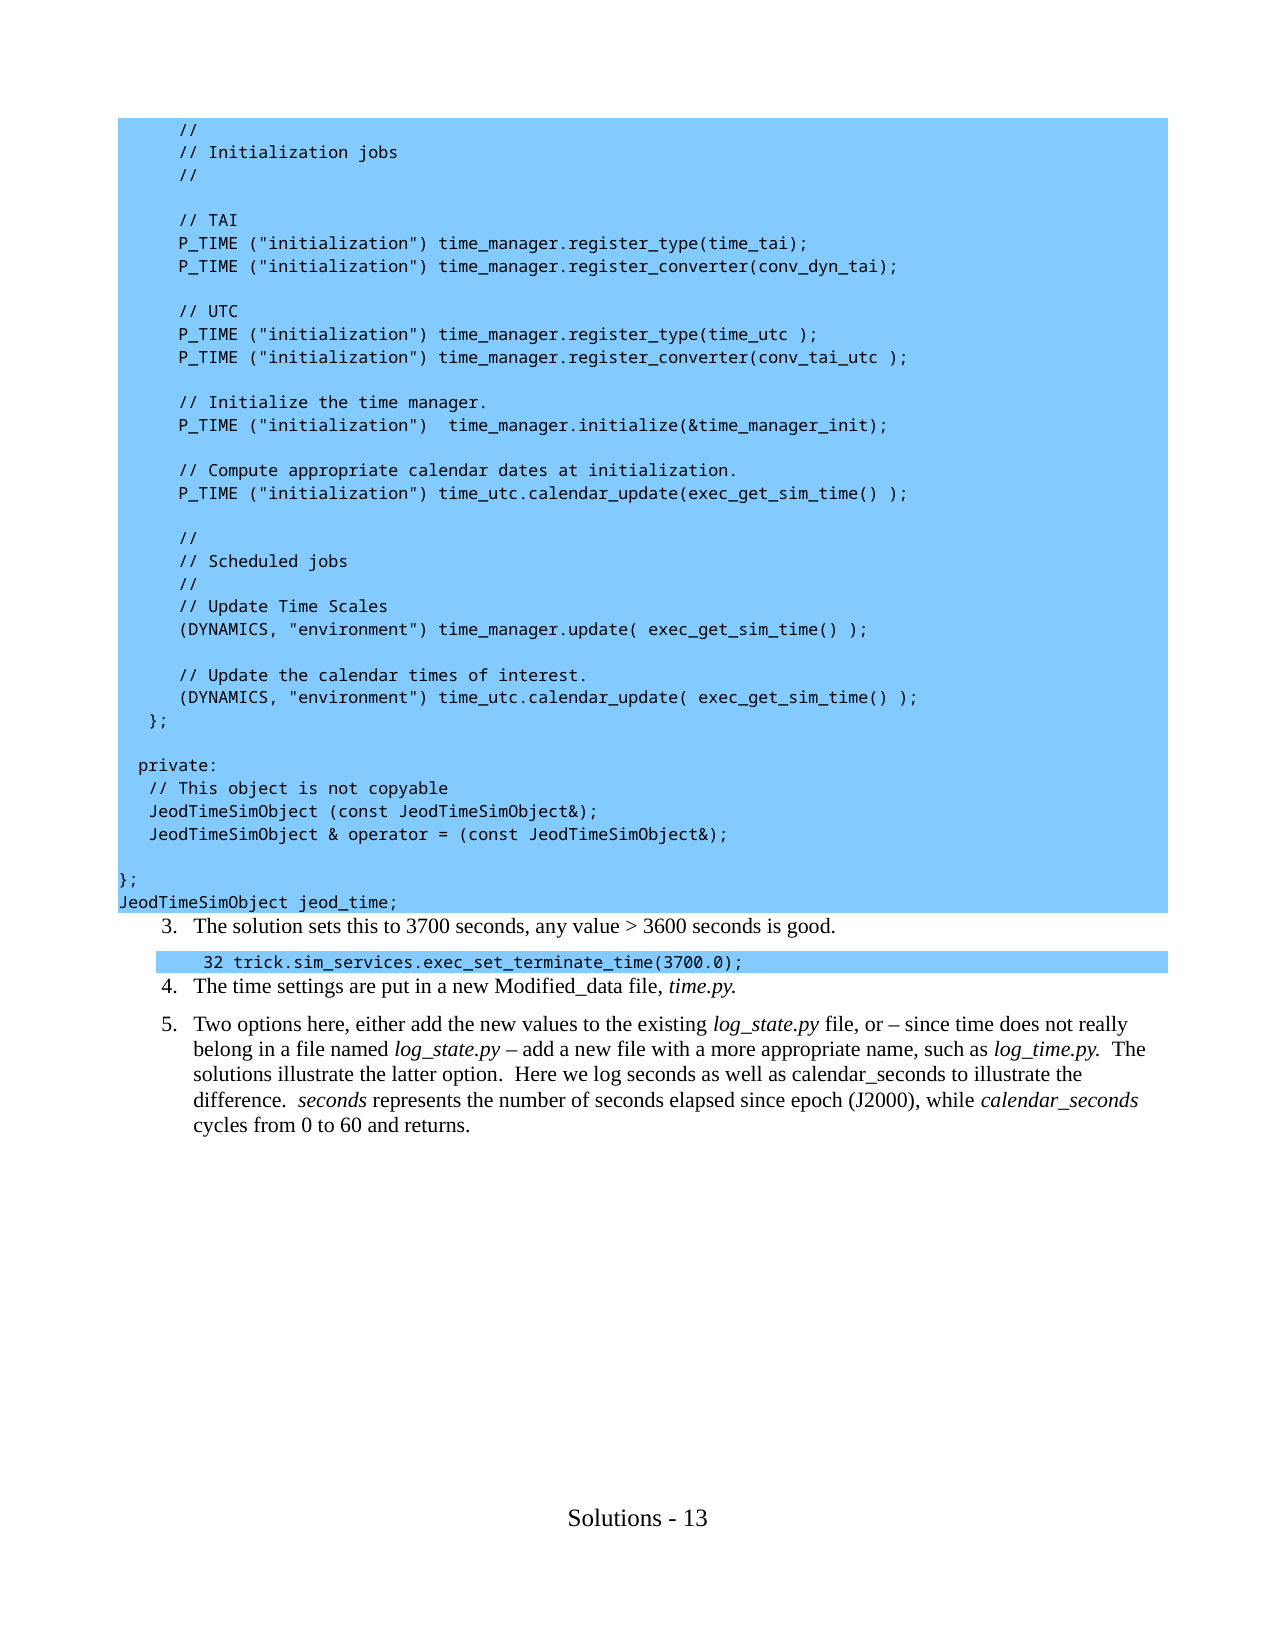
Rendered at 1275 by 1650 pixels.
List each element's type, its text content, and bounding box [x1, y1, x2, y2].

text P_TIME ("initialization") time_manager.register_type(time_tai); [118, 232, 1168, 254]
text // Initialization jobs [118, 141, 1168, 163]
list Two options here, either add the new values to the existing log_state.py file, or – since time does not really belong in a file named log_state.py – add a new file with a more appropriate name, such as log_time.py. The solutions illustrate the latter option. Here we log seconds as well as calendar_seconds to illustrate the difference. seconds represents the number of seconds elapsed since epoch (J2000), while calendar_seconds cycles from 0 to 60 and returns. [156, 1011, 1168, 1137]
text (DYNAMICS, "environment") time_manager.update( exec_get_sim_time() ); [118, 618, 1168, 640]
text (DYNAMICS, "environment") time_utc.calendar_update( exec_get_sim_time() ); [118, 686, 1168, 708]
text // [118, 572, 1168, 595]
list 32 trick.sim_services.exec_set_terminate_time(3700.0); [156, 951, 1168, 973]
text JeodTimeSimObject & operator = (const JeodTimeSimObject&); [118, 822, 1168, 845]
text private: [118, 754, 1168, 777]
text // Update the calendar times of interest. [118, 663, 1168, 686]
text }; [118, 708, 1168, 731]
text P_TIME ("initialization") time_utc.calendar_update(exec_get_sim_time() ); [118, 481, 1168, 504]
list The time settings are put in a new Modified_data file, time.py. [156, 973, 1168, 998]
text // [118, 527, 1168, 549]
text // Compute appropriate calendar dates at initialization. [118, 459, 1168, 481]
text P_TIME ("initialization") time_manager.register_type(time_utc ); [118, 322, 1168, 345]
text // Initialize the time manager. [118, 391, 1168, 413]
text P_TIME ("initialization") time_manager.register_converter(conv_dyn_tai); [118, 254, 1168, 277]
text // [118, 118, 1168, 141]
text // TAI [118, 209, 1168, 232]
text P_TIME ("initialization") time_manager.initialize(&time_manager_init); [118, 413, 1168, 436]
text // This object is not copyable [118, 777, 1168, 799]
text // [118, 163, 1168, 186]
text P_TIME ("initialization") time_manager.register_converter(conv_tai_utc ); [118, 345, 1168, 368]
text }; [118, 867, 1168, 890]
list The solution sets this to 3700 seconds, any value > 3600 seconds is good. [156, 913, 1168, 938]
text // UTC [118, 300, 1168, 322]
text JeodTimeSimObject jeod_time; [118, 890, 1168, 913]
text JeodTimeSimObject (const JeodTimeSimObject&); [118, 799, 1168, 822]
text // Update Time Scales [118, 595, 1168, 618]
text // Scheduled jobs [118, 549, 1168, 572]
